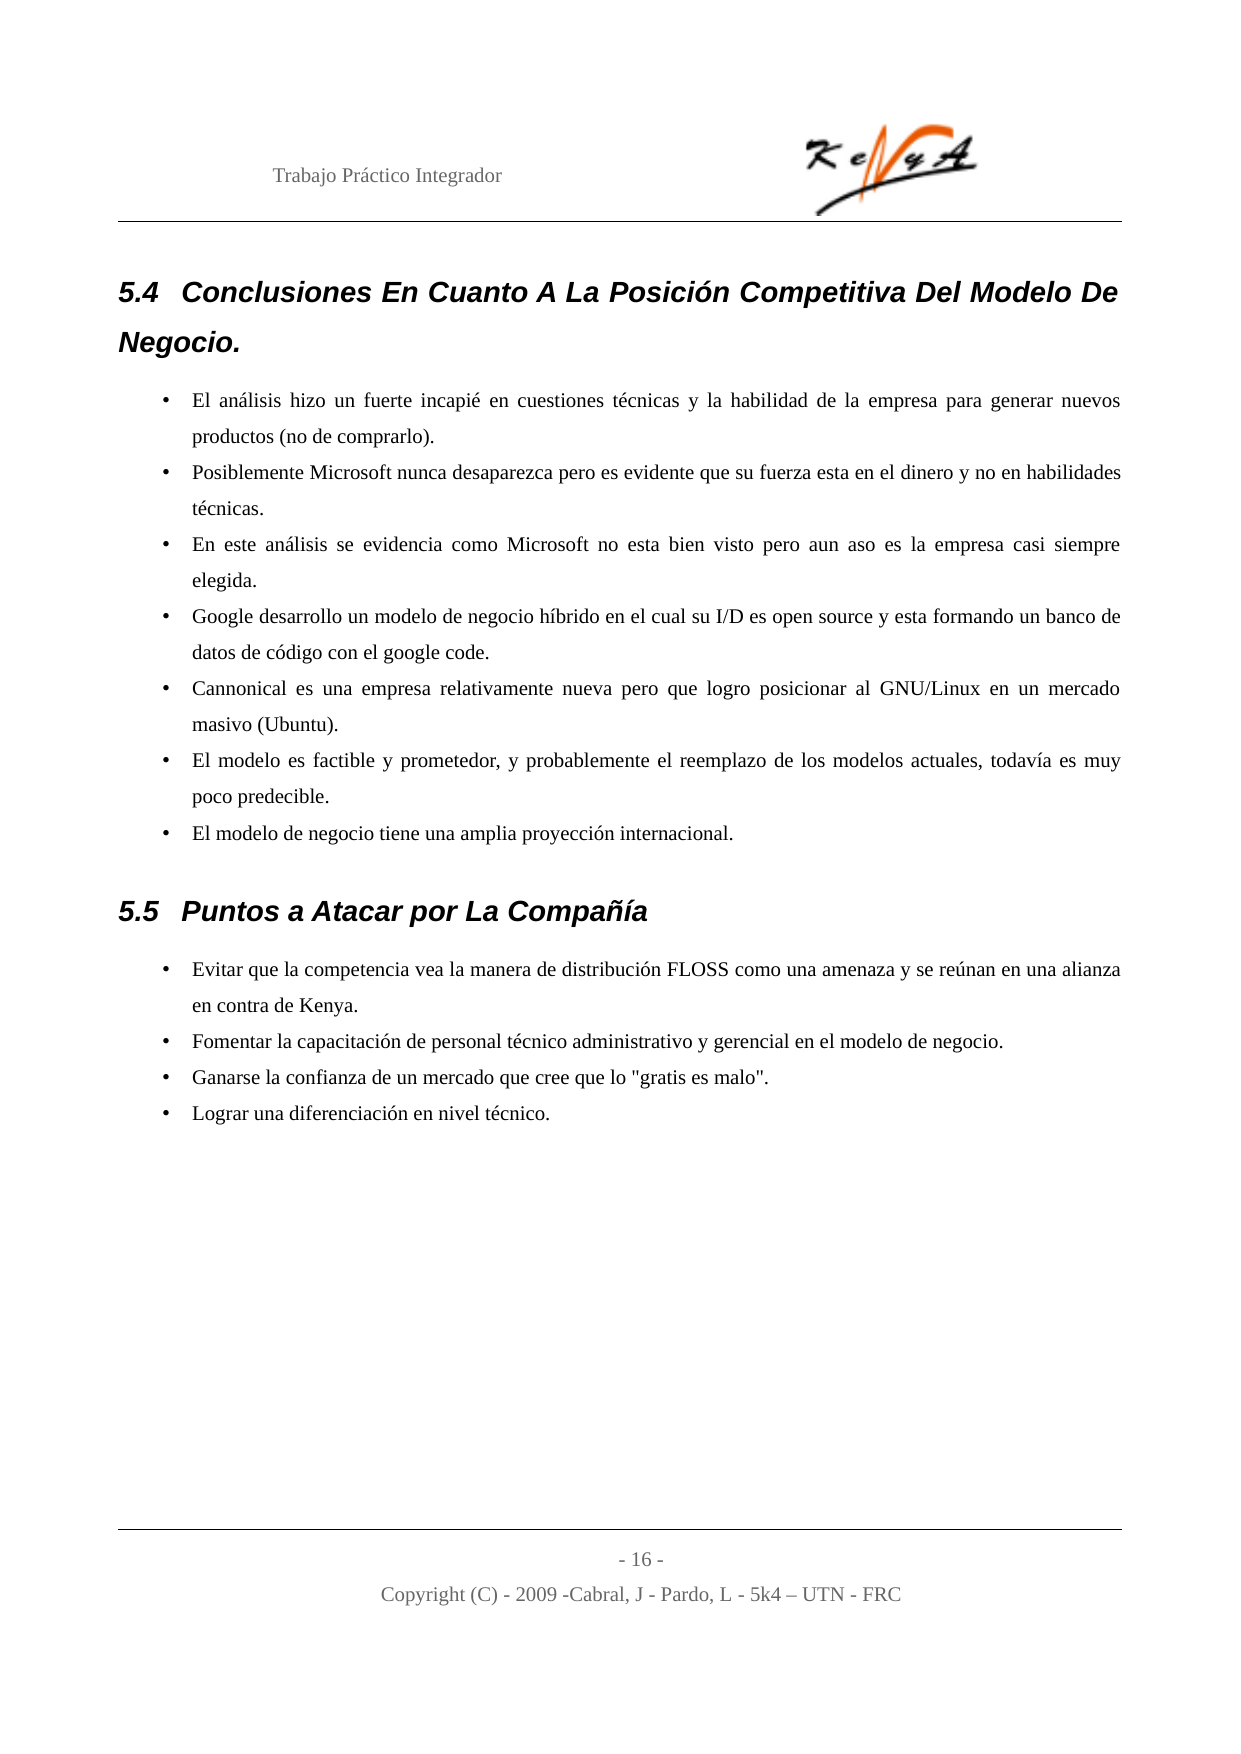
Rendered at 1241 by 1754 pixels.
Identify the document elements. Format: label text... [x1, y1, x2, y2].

list Evitar que la competencia vea la manera de distribución FLOSS como una amenaza y se reúnan en una alianza en contra de Kenya. [162, 957, 1122, 1017]
list Posiblemente Microsoft nunca desaparezca pero es evidente que su fuerza esta en el dinero y no en habilidades técnicas. [162, 460, 1122, 520]
list El modelo de negocio tiene una amplia proyección internacional. [162, 821, 1122, 844]
list El modelo es factible y prometedor, y probablemente el reemplazo de los modelos actuales, todavía es muy poco predecible. [162, 748, 1122, 808]
list Lograr una diferenciación en nivel técnico. [162, 1101, 1122, 1125]
list Ganarse la confianza de un mercado que cree que lo "gratis es malo". [162, 1065, 1122, 1089]
subtitle Conclusiones En Cuanto A La Posición Competitiva Del Modelo De Negocio. [118, 275, 1122, 359]
list Cannonical es una empresa relativamente nueva pero que logro posicionar al GNU/Linux en un mercado masivo (Ubuntu). [162, 676, 1122, 736]
subtitle Puntos a Atacar por La Compañía [118, 894, 1122, 928]
list Fomentar la capacitación de personal técnico administrativo y gerencial en el modelo de negocio. [162, 1029, 1122, 1053]
list Google desarrollo un modelo de negocio híbrido en el cual su I/D es open source y esta formando un banco de datos de código con el google code. [162, 604, 1122, 664]
list En este análisis se evidencia como Microsoft no esta bien visto pero aun aso es la empresa casi siempre elegida. [162, 532, 1122, 592]
picture [805, 123, 979, 216]
list El análisis hizo un fuerte incapié en cuestiones técnicas y la habilidad de la empresa para generar nuevos productos (no de comprarlo). [162, 388, 1122, 448]
